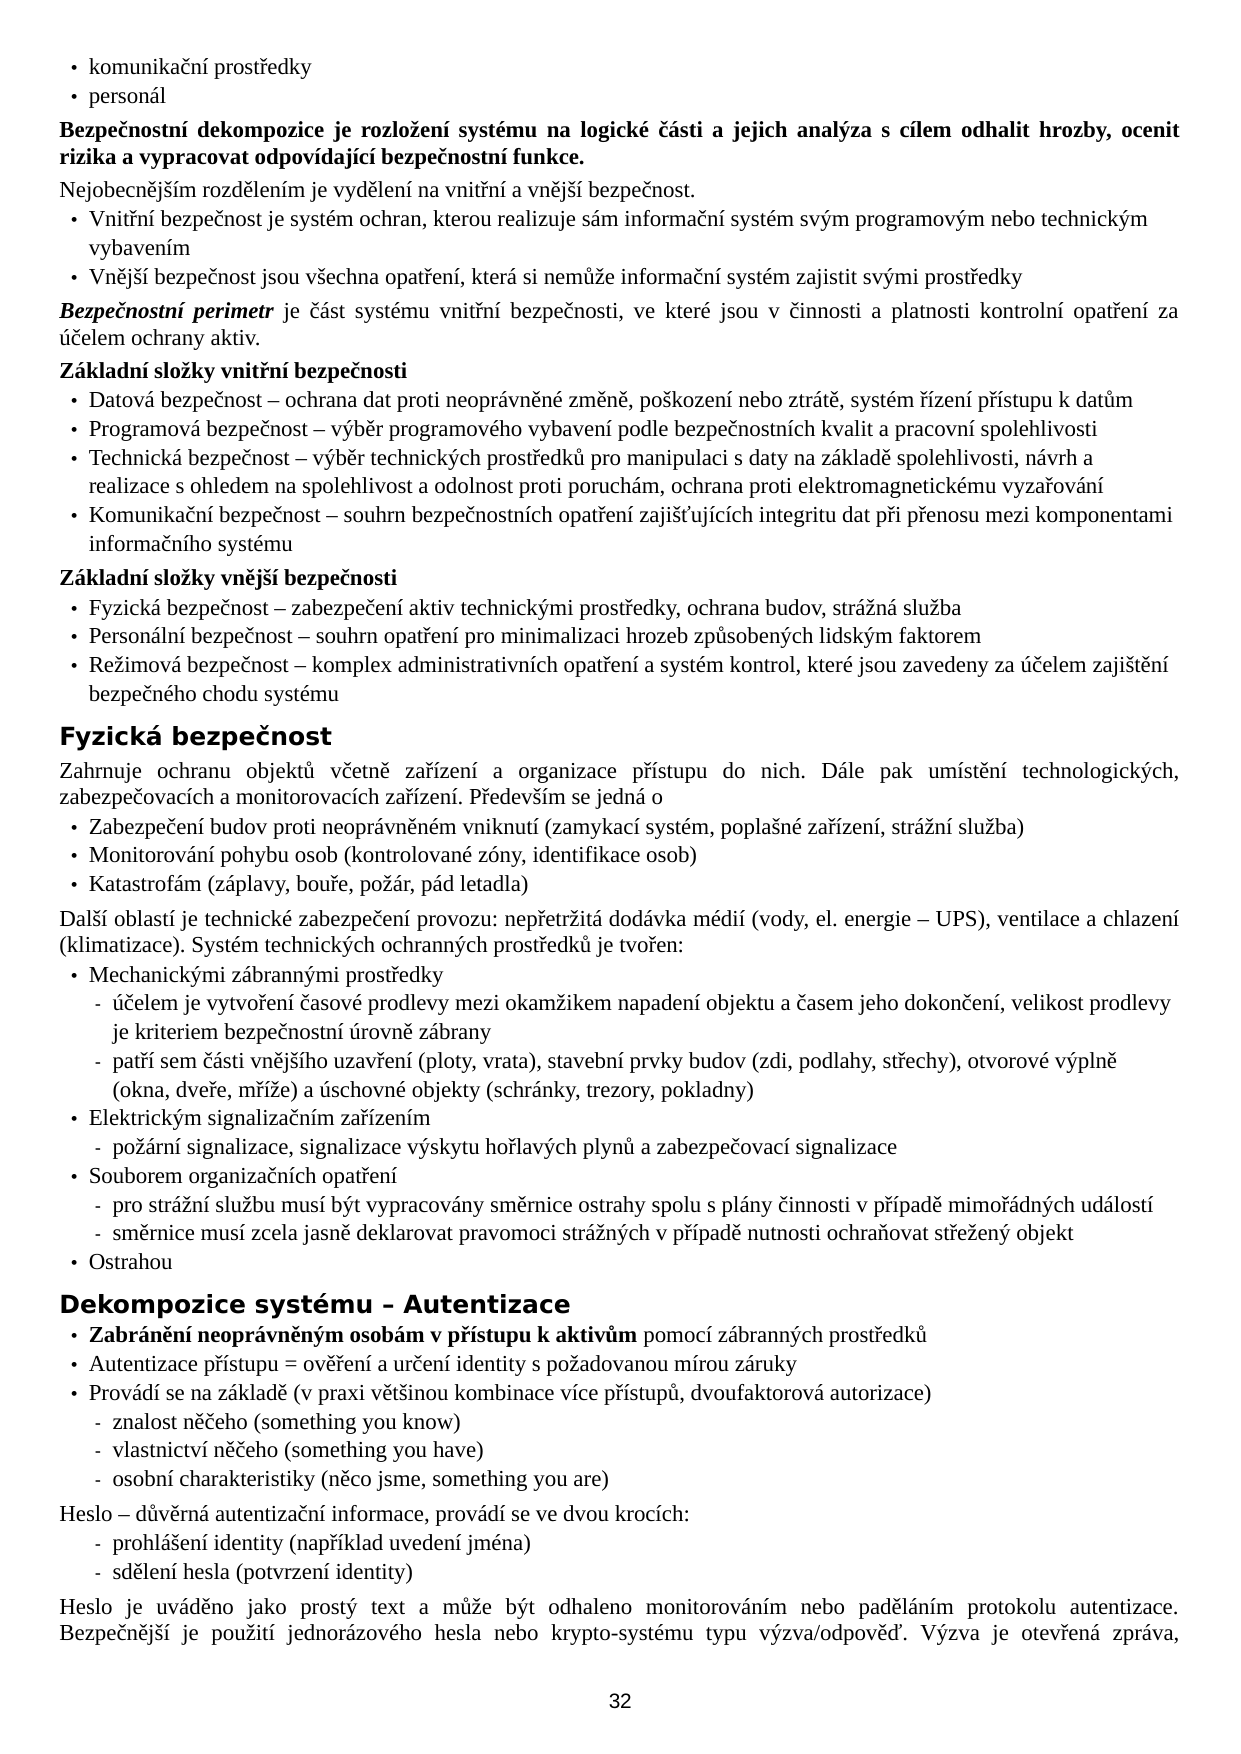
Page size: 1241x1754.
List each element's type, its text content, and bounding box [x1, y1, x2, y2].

list Datová bezpečnost – ochrana dat proti neoprávněné změně, poškození nebo ztrátě, systém řízení přístupu k datům [71, 386, 1181, 412]
list Provádí se na základě (v praxi většinou kombinace více přístupů, dvoufaktorová autorizace) [71, 1379, 1181, 1405]
list Autentizace přístupu = ověření a určení identity s požadovanou mírou záruky [71, 1350, 1181, 1377]
subtitle Fyzická bezpečnost [59, 722, 1181, 751]
list směrnice musí zcela jasně deklarovat pravomoci strážných v případě nutnosti ochraňovat střežený objekt [94, 1219, 1181, 1246]
list Souborem organizačních opatření [71, 1162, 1181, 1188]
subtitle Dekompozice systému – Autentizace [59, 1290, 1181, 1319]
list Monitorování pohybu osob (kontrolované zóny, identifikace osob) [71, 841, 1181, 868]
text Bezpečnostní dekompozice je rozložení systému na logické části a jejich analýza s cílem odhalit hrozby, ocenit rizika a vypracovat odpovídající bezpečnostní funkce. [59, 117, 1181, 169]
list Vnější bezpečnost jsou všechna opatření, která si nemůže informační systém zajistit svými prostředky [71, 263, 1181, 289]
text Nejobecnějším rozdělením je vydělení na vnitřní a vnější bezpečnost. [59, 176, 1181, 202]
text Bezpečnostní perimetr je část systému vnitřní bezpečnosti, ve které jsou v činnosti a platnosti kontrolní opatření za účelem ochrany aktiv. [59, 297, 1181, 350]
list Zabránění neoprávněným osobám v přístupu k aktivům pomocí zábranných prostředků [71, 1321, 1181, 1348]
text Zahrnuje ochranu objektů včetně zařízení a organizace přístupu do nich. Dále pak umístění technologických, zabezpečovacích a monitorovacích zařízení. Především se jedná o [59, 757, 1181, 810]
list Fyzická bezpečnost – zabezpečení aktiv technickými prostředky, ochrana budov, strážná služba [71, 594, 1181, 620]
list patří sem části vnějšího uzavření (ploty, vrata), stavební prvky budov (zdi, podlahy, střechy), otvorové výplně (okna, dveře, mříže) a úschovné objekty (schránky, trezory, pokladny) [94, 1047, 1181, 1102]
list vlastnictví něčeho (something you have) [94, 1436, 1181, 1463]
list Elektrickým signalizačním zařízením [71, 1104, 1181, 1131]
list požární signalizace, signalizace výskytu hořlavých plynů a zabezpečovací signalizace [94, 1133, 1181, 1159]
list Režimová bezpečnost – komplex administrativních opatření a systém kontrol, které jsou zavedeny za účelem zajištění bezpečného chodu systému [71, 651, 1181, 706]
list Komunikační bezpečnost – souhrn bezpečnostních opatření zajišťujících integritu dat při přenosu mezi komponentami informačního systému [71, 501, 1181, 556]
list znalost něčeho (something you know) [94, 1408, 1181, 1434]
list sdělení hesla (potvrzení identity) [94, 1558, 1181, 1584]
list Vnitřní bezpečnost je systém ochran, kterou realizuje sám informační systém svým programovým nebo technickým vybavením [71, 205, 1181, 260]
list Zabezpečení budov proti neoprávněném vniknutí (zamykací systém, poplašné zařízení, strážní služba) [71, 813, 1181, 839]
text Heslo je uváděno jako prostý text a může být odhaleno monitorováním nebo paděláním protokolu autentizace. Bezpečnější je použití jednorázového hesla nebo krypto-systému typu výzva/odpověď. Výzva je otevřená zpráva, [59, 1593, 1181, 1645]
list Programová bezpečnost – výběr programového vybavení podle bezpečnostních kvalit a pracovní spolehlivosti [71, 415, 1181, 441]
list osobní charakteristiky (něco jsme, something you are) [94, 1465, 1181, 1492]
list personál [71, 82, 1181, 108]
list Personální bezpečnost – souhrn opatření pro minimalizaci hrozeb způsobených lidským faktorem [71, 623, 1181, 649]
text Základní složky vnější bezpečnosti [59, 564, 1181, 591]
list Technická bezpečnost – výběr technických prostředků pro manipulaci s daty na základě spolehlivosti, návrh a realizace s ohledem na spolehlivost a odolnost proti poruchám, ochrana proti elektromagnetickému vyzařování [71, 443, 1181, 499]
text Základní složky vnitřní bezpečnosti [59, 357, 1181, 383]
text Heslo – důvěrná autentizační informace, provádí se ve dvou krocích: [59, 1500, 1181, 1526]
text Další oblastí je technické zabezpečení provozu: nepřetržitá dodávka médií (vody, el. energie – UPS), ventilace a chlazení (klimatizace). Systém technických ochranných prostředků je tvořen: [59, 905, 1181, 958]
list prohlášení identity (například uvedení jména) [94, 1529, 1181, 1556]
list komunikační prostředky [71, 53, 1181, 79]
list účelem je vytvoření časové prodlevy mezi okamžikem napadení objektu a časem jeho dokončení, velikost prodlevy je kriteriem bezpečnostní úrovně zábrany [94, 989, 1181, 1044]
list Katastrofám (záplavy, bouře, požár, pád letadla) [71, 870, 1181, 897]
list Mechanickými zábrannými prostředky [71, 961, 1181, 987]
list Ostrahou [71, 1248, 1181, 1274]
list pro strážní službu musí být vypracovány směrnice ostrahy spolu s plány činnosti v případě mimořádných událostí [94, 1191, 1181, 1217]
